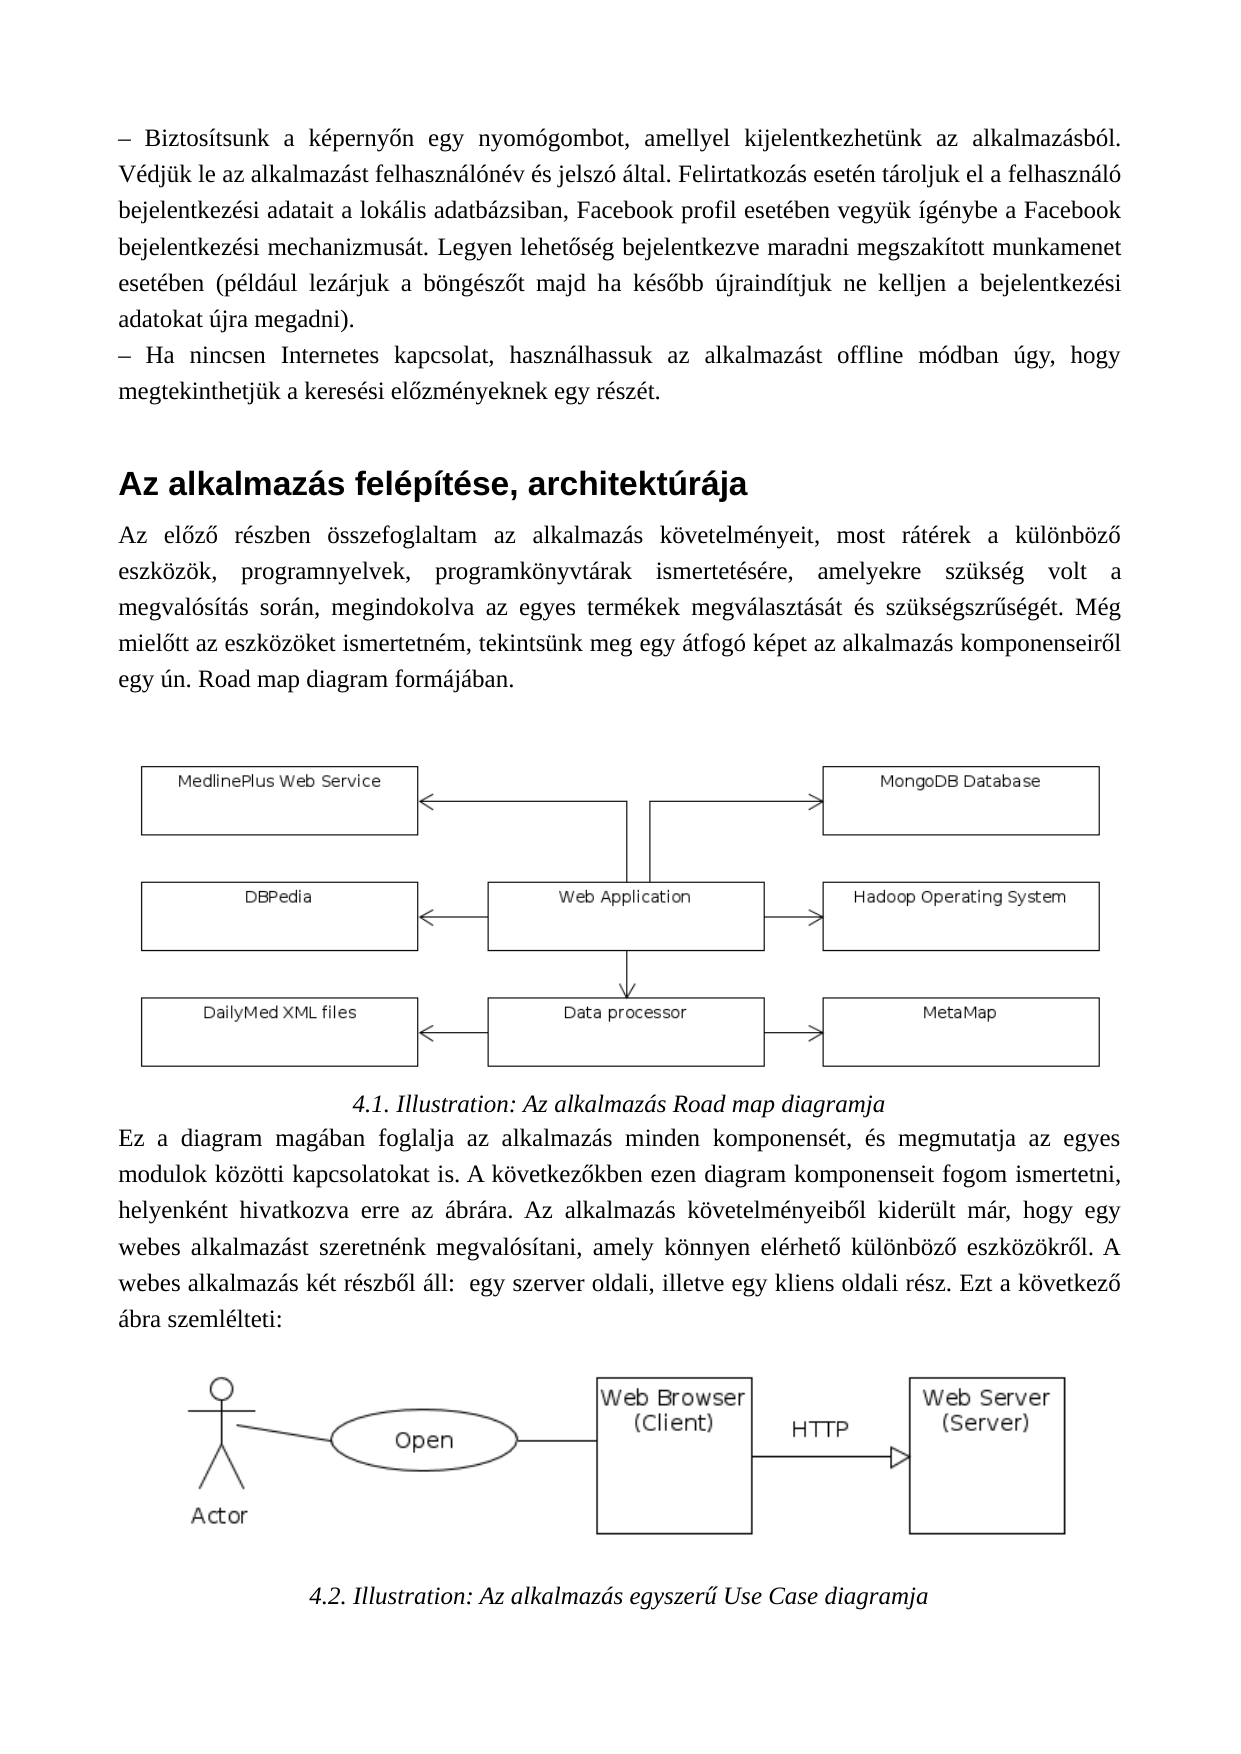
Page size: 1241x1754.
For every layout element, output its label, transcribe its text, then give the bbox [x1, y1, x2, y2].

picture [118, 743, 1123, 1090]
text 4.2. Illustration: Az alkalmazás egyszerű Use Case diagramja [143, 1582, 1097, 1610]
text – Ha nincsen Internetes kapcsolat, használhassuk az alkalmazást offline módban úgy, hogy megtekinthetjük a keresési előzményeknek egy részét. [118, 334, 1122, 406]
subtitle Az alkalmazás felépítése, architektúrája [118, 463, 1122, 502]
text – Biztosítsunk a képernyőn egy nyomógombot, amellyel kijelentkezhetünk az alkalmazásból. Védjük le az alkalmazást felhasználónév és jelszó által. Felirtatkozás esetén tároljuk el a felhasználó bejelentkezési adatait a lokális adatbázsiban, Facebook profil esetében vegyük ígénybe a Facebook bejelentkezési mechanizmusát. Legyen lehetőség bejelentkezve maradni megszakított munkamenet esetében (például lezárjuk a böngészőt majd ha később újraindítjuk ne kelljen a bejelentkezési adatokat újra megadni). [118, 118, 1122, 334]
text 4.1. Illustration: Az alkalmazás Road map diagramja [118, 1090, 1122, 1118]
picture [143, 1346, 1097, 1582]
text Az előző részben összefoglaltam az alkalmazás követelményeit, most rátérek a különböző eszközök, programnyelvek, programkönyvtárak ismertetésére, amelyekre szükség volt a megvalósítás során, megindokolva az egyes termékek megválasztását és szükségszrűségét. Még mielőtt az eszközöket ismertetném, tekintsünk meg egy átfogó képet az alkalmazás komponenseiről egy ún. Road map diagram formájában. [118, 514, 1122, 695]
text Ez a diagram magában foglalja az alkalmazás minden komponensét, és megmutatja az egyes modulok közötti kapcsolatokat is. A következőkben ezen diagram komponenseit fogom ismertetni, helyenként hivatkozva erre az ábrára. Az alkalmazás követelményeiből kiderült már, hogy egy webes alkalmazást szeretnénk megvalósítani, amely könnyen elérhető különböző eszközökről. A webes alkalmazás két részből áll: egy szerver oldali, illetve egy kliens oldali rész. Ezt a következő ábra szemlélteti: [118, 1118, 1122, 1334]
text [118, 731, 1122, 743]
